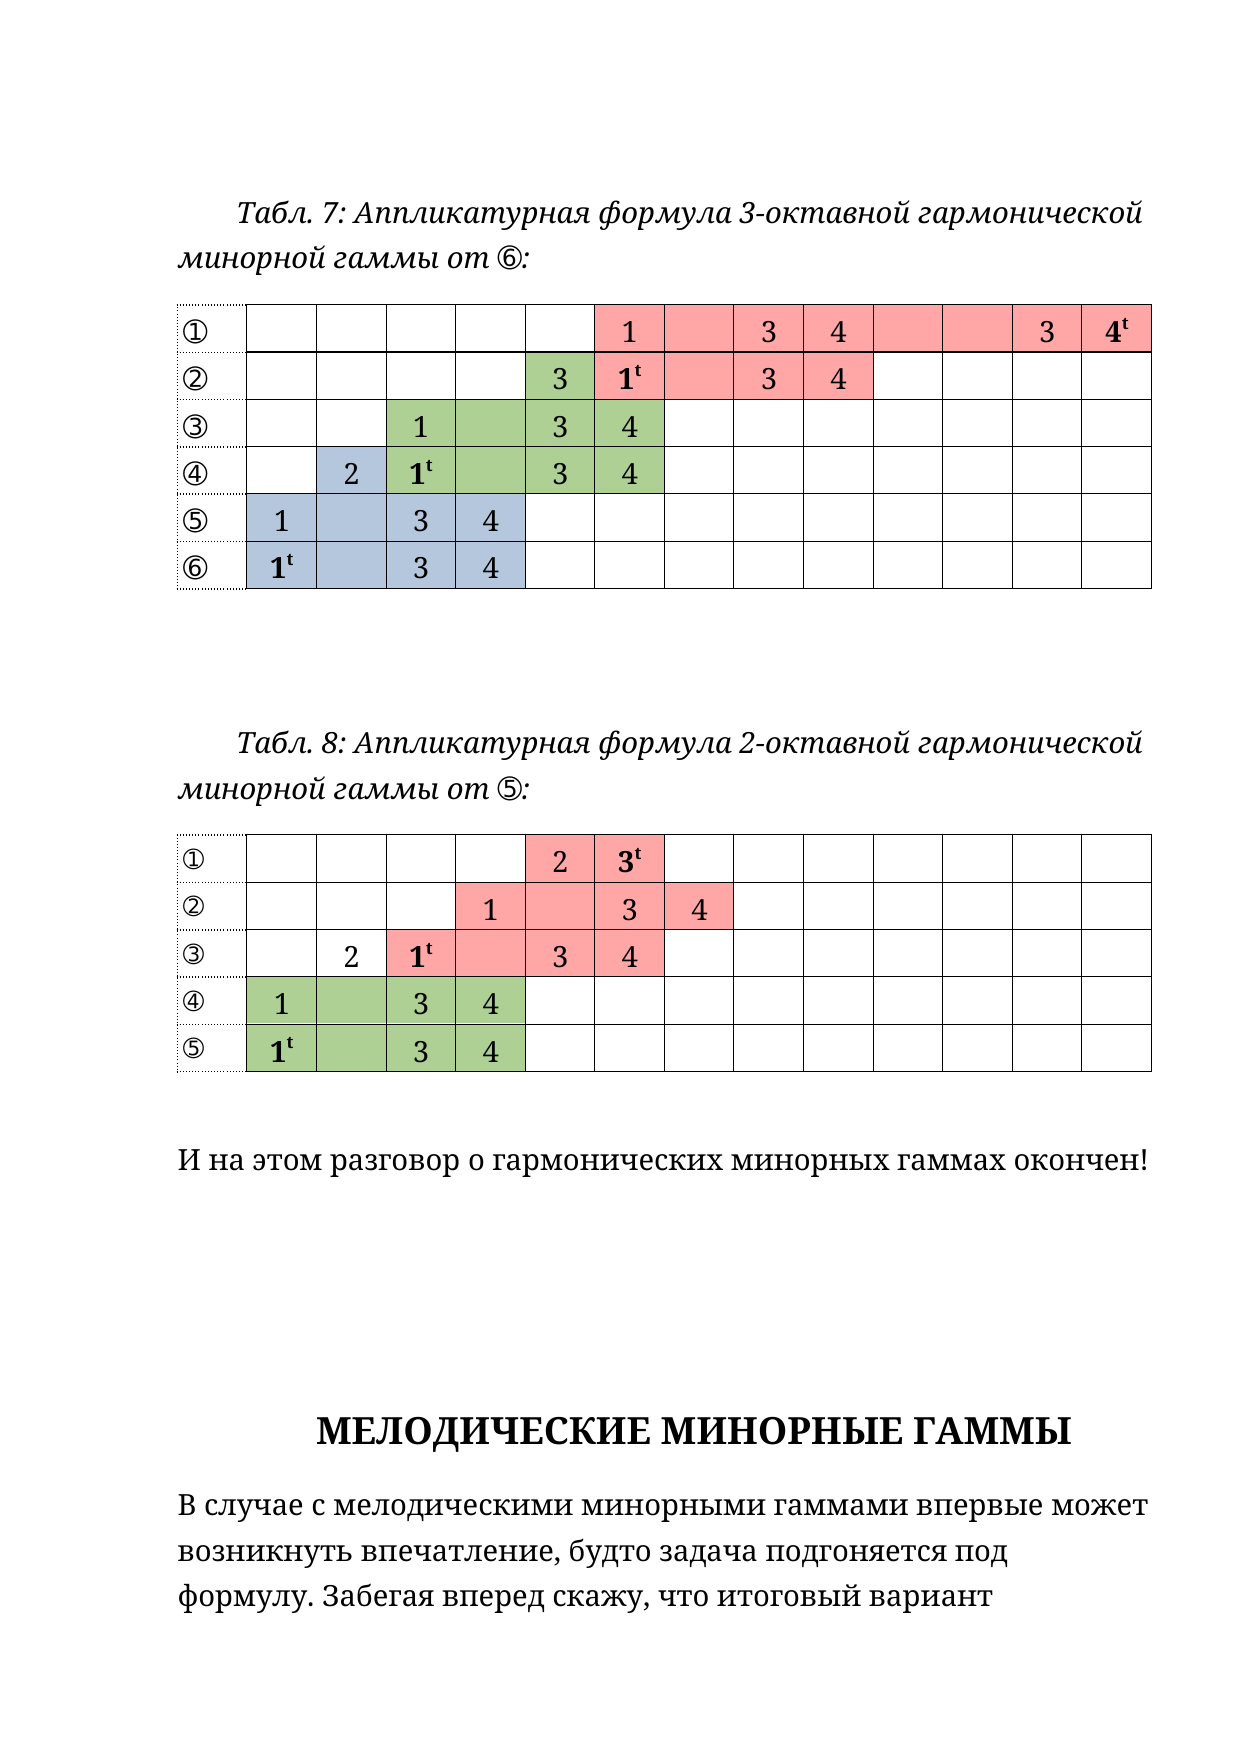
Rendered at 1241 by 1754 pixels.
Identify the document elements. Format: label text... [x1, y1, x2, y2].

table_cell [734, 542, 803, 588]
table_cell [734, 883, 803, 929]
table_cell [595, 977, 664, 1023]
table_header 1 [595, 305, 664, 351]
table_header 4 [804, 305, 873, 351]
table_cell [804, 400, 873, 446]
table_cell [804, 883, 873, 929]
table_cell ➂ [177, 399, 246, 446]
table_cell [456, 447, 525, 493]
table_cell 4 [456, 542, 525, 588]
table_cell [943, 447, 1012, 493]
table_cell [804, 977, 873, 1023]
table_cell [943, 400, 1012, 446]
table_cell [595, 1025, 664, 1071]
table_cell [734, 1025, 803, 1071]
table_cell [665, 447, 733, 493]
subtitle МЕЛОДИЧЕСКИЕ МИНОРНЫЕ ГАММЫ [177, 1405, 1152, 1456]
table_cell 3 [387, 977, 455, 1023]
table_cell [526, 542, 594, 588]
table_cell 2 [317, 447, 386, 493]
table_cell [1082, 447, 1151, 493]
table_header [456, 835, 525, 882]
table_cell 1t [247, 1025, 316, 1071]
table_cell 4 [665, 883, 733, 929]
table_header ➀ [177, 834, 246, 882]
table_header [317, 305, 386, 351]
table_cell [456, 353, 525, 399]
table_cell [734, 447, 803, 493]
table_cell [804, 494, 873, 541]
text В случае с мелодическими минорными гаммами впервые может возникнуть впечатление, будто задача подгоняется под формулу. Забегая вперед скажу, что итоговый вариант [177, 1484, 1152, 1615]
table_header [874, 835, 942, 882]
table_cell 1 [247, 494, 316, 541]
table_cell [943, 353, 1012, 399]
table_cell [804, 930, 873, 976]
table_cell 4 [456, 1025, 525, 1071]
table_cell [1082, 977, 1151, 1023]
table_header [943, 835, 1012, 882]
table_cell [1082, 1025, 1151, 1071]
table_cell [804, 542, 873, 588]
table_cell 3 [526, 930, 594, 976]
table_cell [1082, 353, 1151, 399]
table_cell [734, 494, 803, 541]
table_cell [734, 930, 803, 976]
table_cell [804, 1025, 873, 1071]
table_cell 3 [387, 1025, 455, 1071]
table_cell [665, 353, 733, 399]
table_cell [943, 542, 1012, 588]
table_header 4t [1082, 305, 1151, 351]
table_cell [665, 977, 733, 1023]
table_cell [1082, 494, 1151, 541]
table_cell [1013, 930, 1081, 976]
table_cell [665, 494, 733, 541]
table_cell [1013, 400, 1081, 446]
table_header [734, 835, 803, 882]
table_cell [874, 447, 942, 493]
table_cell [943, 977, 1012, 1023]
table_cell 4 [456, 977, 525, 1023]
table_cell [1013, 1025, 1081, 1071]
table_cell [317, 542, 386, 588]
table_cell [456, 400, 525, 446]
table_header [387, 835, 455, 882]
table_cell [387, 353, 455, 399]
table_header [387, 305, 455, 351]
table_cell [1013, 542, 1081, 588]
table_cell [317, 400, 386, 446]
table_cell ➅ [177, 541, 246, 588]
table_header ➀ [177, 304, 246, 351]
table_header [665, 305, 733, 351]
table_cell [874, 494, 942, 541]
table_cell 3 [595, 883, 664, 929]
table_cell 4 [804, 353, 873, 399]
table_cell ➃ [177, 976, 246, 1023]
table_cell 4 [456, 494, 525, 541]
table_cell [943, 1025, 1012, 1071]
table_cell 1t [387, 930, 455, 976]
table_cell 3 [734, 353, 803, 399]
table_cell [317, 353, 386, 399]
table_cell [595, 494, 664, 541]
table_cell [456, 930, 525, 976]
table_header [804, 835, 873, 882]
table_cell 1 [387, 400, 455, 446]
table_header [665, 835, 733, 882]
table_header [943, 305, 1012, 351]
table_cell [665, 400, 733, 446]
table_cell [526, 977, 594, 1023]
table_header 3 [734, 305, 803, 351]
table_cell 3 [526, 353, 594, 399]
table_cell [317, 977, 386, 1023]
table_cell [734, 977, 803, 1023]
table_cell [665, 542, 733, 588]
table_header [247, 835, 316, 882]
table_header 3 [1013, 305, 1081, 351]
table_cell 1 [247, 977, 316, 1023]
table_cell ➁ [177, 351, 246, 399]
table_cell 3 [387, 494, 455, 541]
table_cell 1t [595, 353, 664, 399]
table_cell [1013, 353, 1081, 399]
table_cell [247, 883, 316, 929]
table_cell 4 [595, 400, 664, 446]
table_cell ➃ [177, 446, 246, 493]
table_cell [874, 930, 942, 976]
table_cell [317, 1025, 386, 1071]
table_header [874, 305, 942, 351]
table_cell ➄ [177, 1024, 246, 1071]
table_cell [874, 542, 942, 588]
table_cell [804, 447, 873, 493]
table_cell ➁ [177, 882, 246, 929]
table_cell [526, 883, 594, 929]
table_cell ➄ [177, 493, 246, 541]
text И на этом разговор о гармонических минорных гаммах окончен! [177, 1139, 1152, 1178]
table_cell [247, 447, 316, 493]
table_header 2 [526, 835, 594, 882]
table_cell [1082, 542, 1151, 588]
table_cell [665, 930, 733, 976]
table_cell [943, 494, 1012, 541]
table_cell [734, 400, 803, 446]
table_cell [943, 883, 1012, 929]
table_cell 3 [526, 400, 594, 446]
table_cell [1013, 447, 1081, 493]
table_header [1082, 835, 1151, 882]
table_cell 1 [456, 883, 525, 929]
table_cell ➂ [177, 929, 246, 976]
table_cell [387, 883, 455, 929]
table_cell [595, 542, 664, 588]
table_cell [247, 930, 316, 976]
table_cell [1082, 400, 1151, 446]
table_header [1013, 835, 1081, 882]
table_cell [874, 1025, 942, 1071]
table_cell [247, 353, 316, 399]
table_header [456, 305, 525, 351]
table_cell 1t [247, 542, 316, 588]
table_cell [526, 1025, 594, 1071]
table_cell 4 [595, 447, 664, 493]
table_cell [1013, 494, 1081, 541]
table_header [526, 305, 594, 351]
table_header 3t [595, 835, 664, 882]
text Табл. 8: Аппликатурная формула 2-октавной гармонической минорной гаммы от ➄: [177, 722, 1152, 808]
table_header [317, 835, 386, 882]
table_cell [874, 400, 942, 446]
table_cell 1t [387, 447, 455, 493]
table_cell [1013, 883, 1081, 929]
table_cell [1082, 930, 1151, 976]
table_cell [1013, 977, 1081, 1023]
table_cell [317, 883, 386, 929]
table_cell [317, 494, 386, 541]
table_cell [665, 1025, 733, 1071]
table_cell 3 [387, 542, 455, 588]
table_cell 2 [317, 930, 386, 976]
table_cell [874, 353, 942, 399]
table_cell [526, 494, 594, 541]
table_cell [943, 930, 1012, 976]
table_cell [874, 977, 942, 1023]
table_cell 3 [526, 447, 594, 493]
table_cell [247, 400, 316, 446]
table_header [247, 305, 316, 351]
text Табл. 7: Аппликатурная формула 3-октавной гармонической минорной гаммы от ➅: [177, 192, 1152, 277]
table_cell [874, 883, 942, 929]
table_cell 4 [595, 930, 664, 976]
table_cell [1082, 883, 1151, 929]
